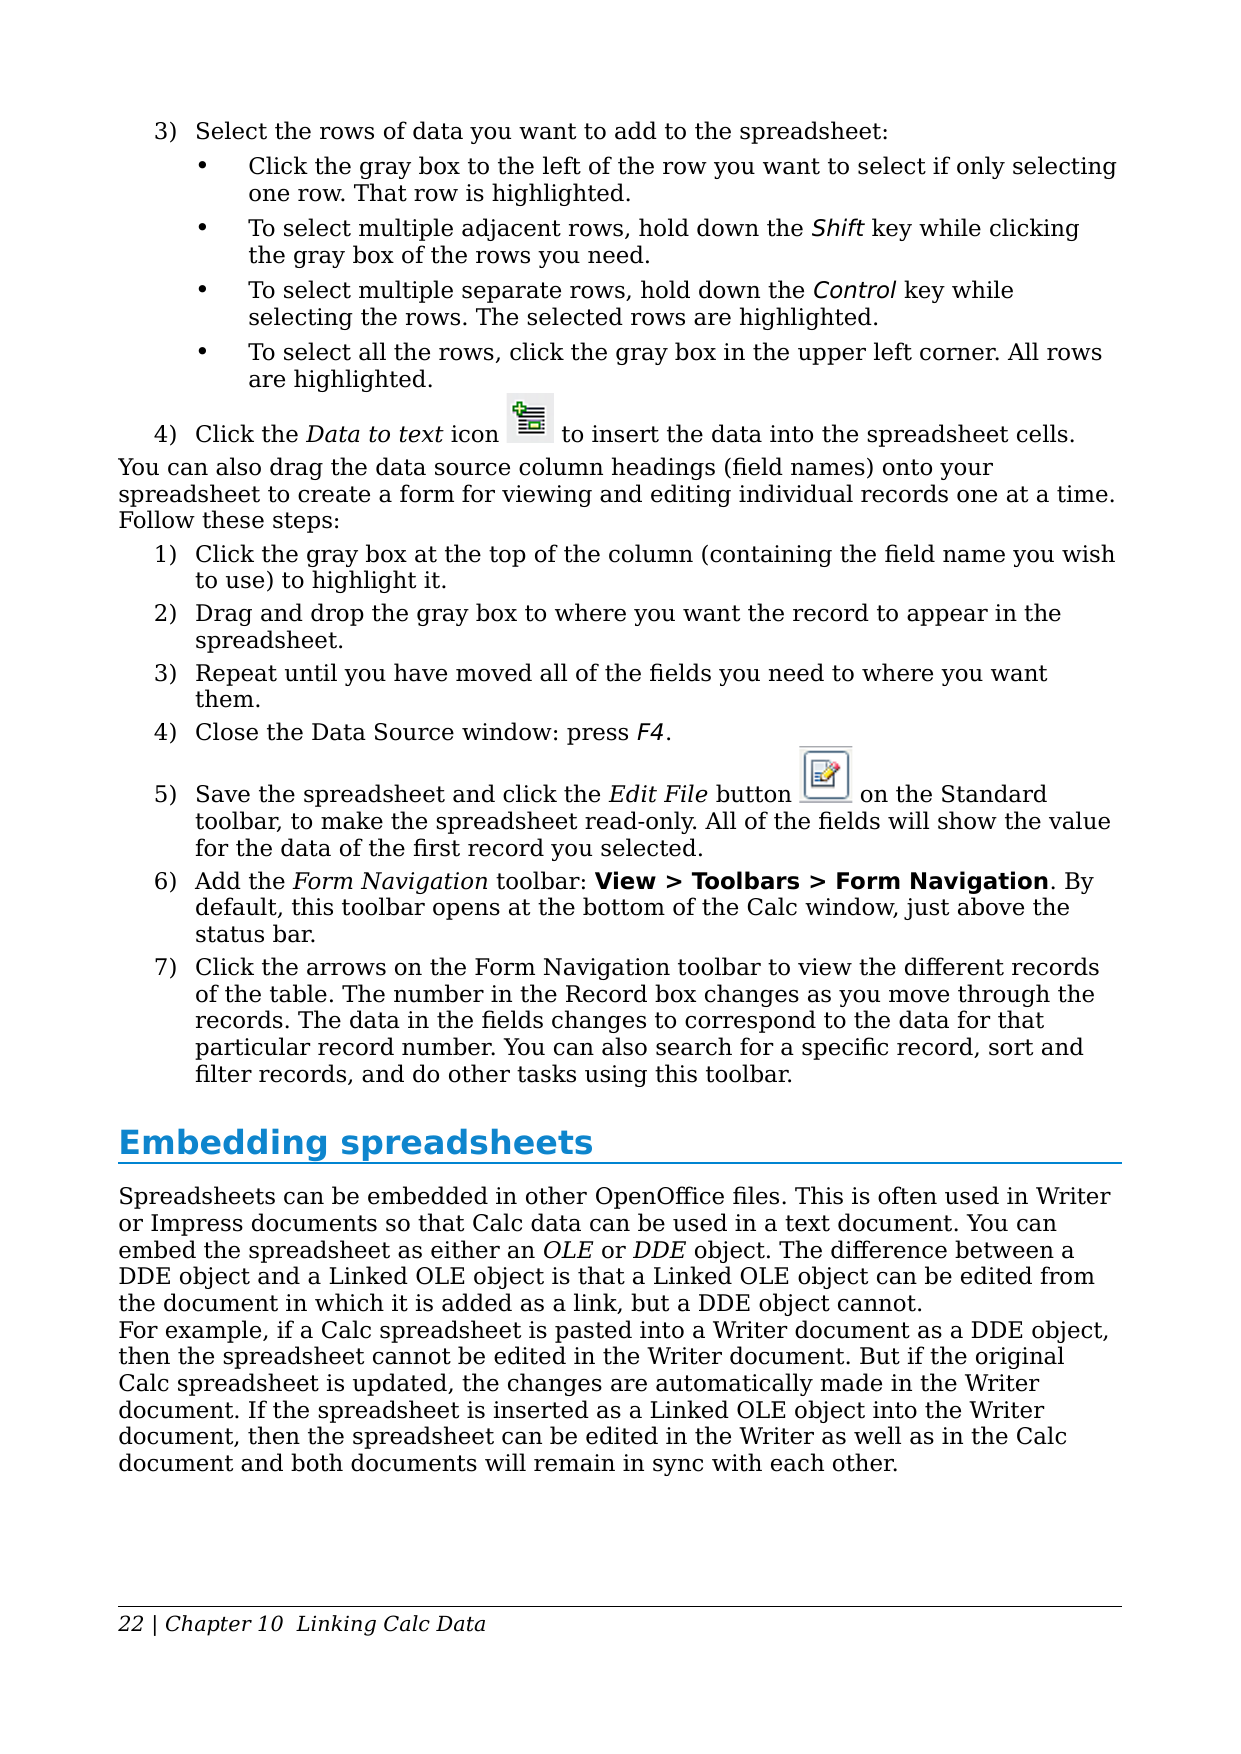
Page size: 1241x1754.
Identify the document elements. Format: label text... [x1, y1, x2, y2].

text Spreadsheets can be embedded in other OpenOffice files. This is often used in Writer or Impress documents so that Calc data can be used in a text document. You can embed the spreadsheet as either an OLE or DDE object. The difference between a DDE object and a Linked OLE object is that a Linked OLE object can be edited from the document in which it is added as a link, but a DDE object cannot. [118, 1183, 1122, 1317]
text For example, if a Calc spreadsheet is pasted into a Writer document as a DDE object, then the spreadsheet cannot be edited in the Writer document. But if the original Calc spreadsheet is updated, the changes are automatically made in the Writer document. If the spreadsheet is inserted as a Linked OLE object into the Writer document, then the spreadsheet can be edited in the Writer as well as in the Calc document and both documents will remain in sync with each other. [118, 1317, 1122, 1477]
list Click the gray box to the left of the row you want to select if only selecting one row. That row is highlighted. [195, 151, 1122, 207]
list To select multiple adjacent rows, hold down the Shift key while clicking the gray box of the rows you need. [195, 213, 1122, 269]
list Select the rows of data you want to add to the spreadsheet: [177, 118, 1122, 145]
list Click the gray box at the top of the column (containing the field name you wish to use) to highlight it. [177, 541, 1122, 594]
list Save the spreadsheet and click the Edit File button on the Standard toolbar, to make the spreadsheet read-only. All of the fields will show the value for the data of the first record you selected. [177, 746, 1122, 862]
list To select multiple separate rows, hold down the Control key while selecting the rows. The selected rows are highlighted. [195, 275, 1122, 331]
list To select all the rows, click the gray box in the upper left corner. All rows are highlighted. [195, 337, 1122, 393]
picture [799, 746, 853, 803]
list Close the Data Source window: press F4. [177, 719, 1122, 746]
list Repeat until you have moved all of the fields you need to where you want them. [177, 660, 1122, 713]
list Add the Form Navigation toolbar: View > Toolbars > Form Navigation. By default, this toolbar opens at the bottom of the Calc window, just above the status bar. [177, 868, 1122, 948]
picture [506, 393, 554, 443]
subtitle Embedding spreadsheets [118, 1124, 1122, 1162]
list Drag and drop the gray box to where you want the record to appear in the spreadsheet. [177, 600, 1122, 654]
list Click the Data to text icon to insert the data into the spreadsheet cells. [177, 393, 1122, 448]
list Click the arrows on the Form Navigation toolbar to view the different records of the table. The number in the Record box changes as you move through the records. The data in the fields changes to correspond to the data for that particular record number. You can also search for a specific record, sort and filter records, and do other tasks using this toolbar. [177, 954, 1122, 1087]
list You can also drag the data source column headings (field names) onto your spreadsheet to create a form for viewing and editing individual records one at a time. Follow these steps: [118, 454, 1122, 534]
